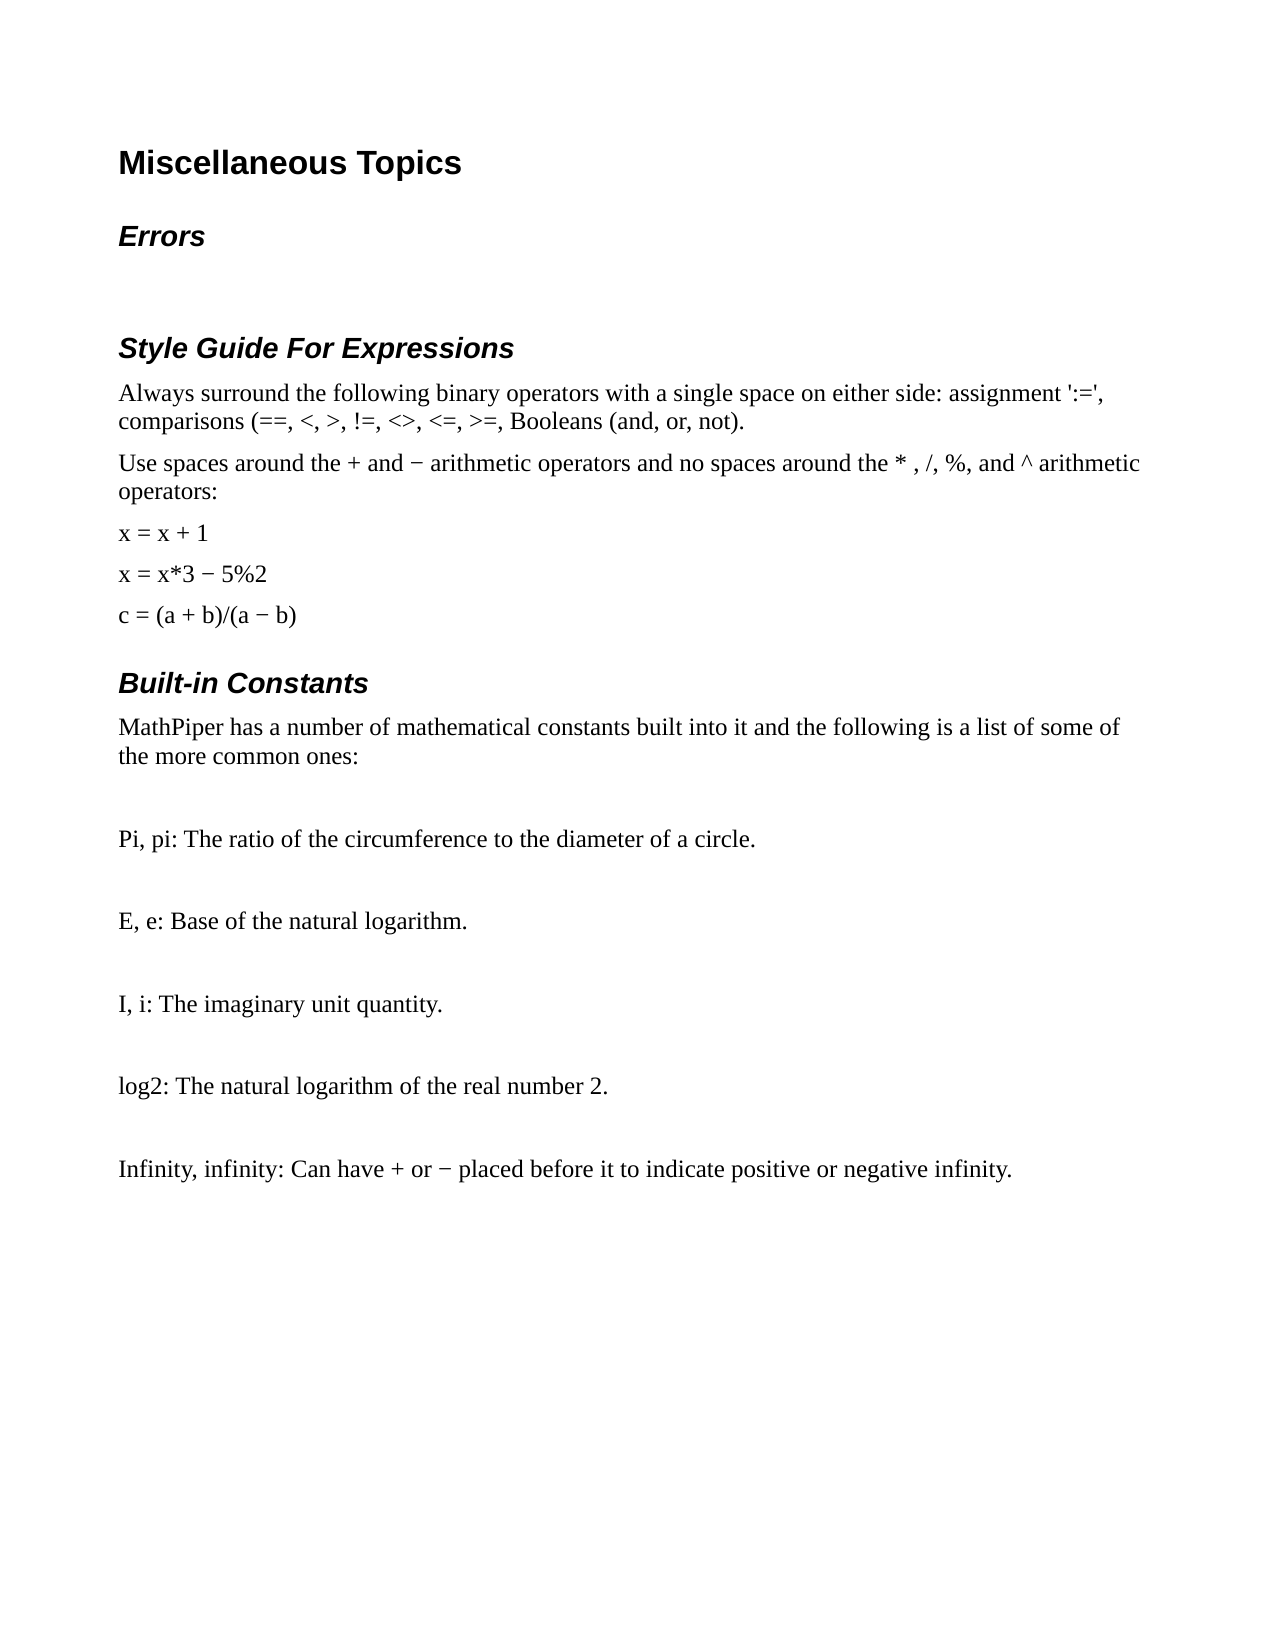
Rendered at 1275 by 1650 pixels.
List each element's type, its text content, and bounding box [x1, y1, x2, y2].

subtitle Errors [118, 219, 1157, 253]
text Infinity, infinity: Can have + or − placed before it to indicate positive or negative infinity. [118, 1154, 1157, 1182]
text I, i: The imaginary unit quantity. [118, 989, 1157, 1017]
subtitle Miscellaneous Topics [118, 143, 1157, 182]
subtitle Style Guide For Expressions [118, 332, 1157, 365]
text Use spaces around the + and − arithmetic operators and no spaces around the * , /, %, and ^ arithmetic operators: [118, 448, 1157, 505]
text x = x + 1 [118, 518, 1157, 546]
text E, e: Base of the natural logarithm. [118, 906, 1157, 935]
text x = x*3 − 5%2 [118, 559, 1157, 588]
text Always surround the following binary operators with a single space on either side: assignment ':=', comparisons (==, <, >, !=, <>, <=, >=, Booleans (and, or, not). [118, 378, 1157, 435]
text log2: The natural logarithm of the real number 2. [118, 1071, 1157, 1100]
text MathPiper has a number of mathematical constants built into it and the following is a list of some of the more common ones: [118, 712, 1157, 770]
text Pi, pi: The ratio of the circumference to the diameter of a circle. [118, 824, 1157, 852]
subtitle Built-in Constants [118, 666, 1157, 700]
text c = (a + b)/(a − b) [118, 600, 1157, 629]
